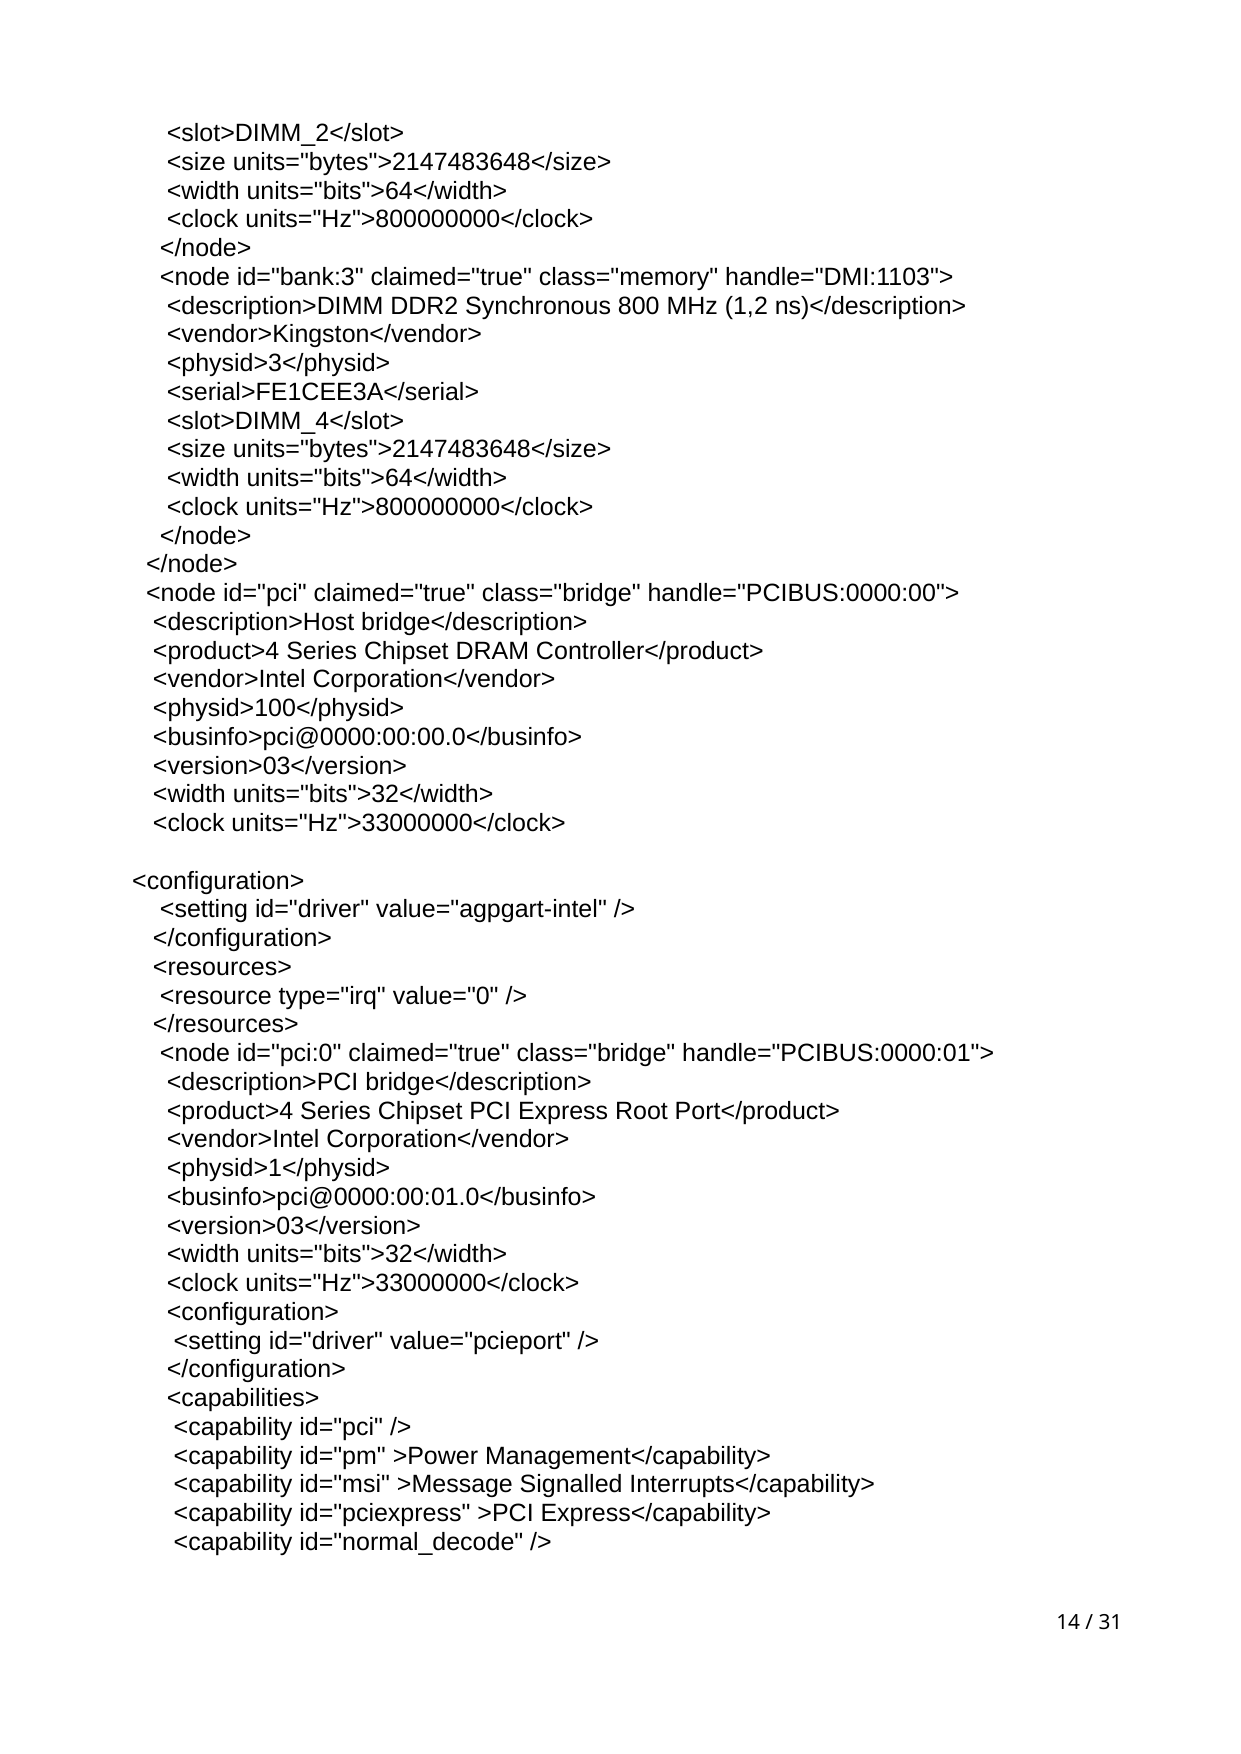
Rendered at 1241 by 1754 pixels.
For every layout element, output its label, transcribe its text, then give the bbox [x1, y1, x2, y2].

text <slot>DIMM_2</slot> <size units="bytes">2147483648</size> <width units="bits">64</width> <clock units="Hz">800000000</clock> </node> <node id="bank:3" claimed="true" class="memory" handle="DMI:1103"> <description>DIMM DDR2 Synchronous 800 MHz (1,2 ns)</description> <vendor>Kingston</vendor> <physid>3</physid> <serial>FE1CEE3A</serial> <slot>DIMM_4</slot> <size units="bytes">2147483648</size> <width units="bits">64</width> <clock units="Hz">800000000</clock> </node> </node> <node id="pci" claimed="true" class="bridge" handle="PCIBUS:0000:00"> <description>Host bridge</description> <product>4 Series Chipset DRAM Controller</product> <vendor>Intel Corporation</vendor> <physid>100</physid> <businfo>pci@0000:00:00.0</businfo> <version>03</version> <width units="bits">32</width> <clock units="Hz">33000000</clock> [118, 118, 1122, 866]
text <configuration> <setting id="driver" value="agpgart-intel" /> </configuration> <resources> <resource type="irq" value="0" /> </resources> <node id="pci:0" claimed="true" class="bridge" handle="PCIBUS:0000:01"> <description>PCI bridge</description> <product>4 Series Chipset PCI Express Root Port</product> <vendor>Intel Corporation</vendor> <physid>1</physid> <businfo>pci@0000:00:01.0</businfo> <version>03</version> <width units="bits">32</width> <clock units="Hz">33000000</clock> <configuration> <setting id="driver" value="pcieport" /> </configuration> <capabilities> <capability id="pci" /> <capability id="pm" >Power Management</capability> <capability id="msi" >Message Signalled Interrupts</capability> <capability id="pciexpress" >PCI Express</capability> <capability id="normal_decode" /> [118, 866, 1122, 1556]
